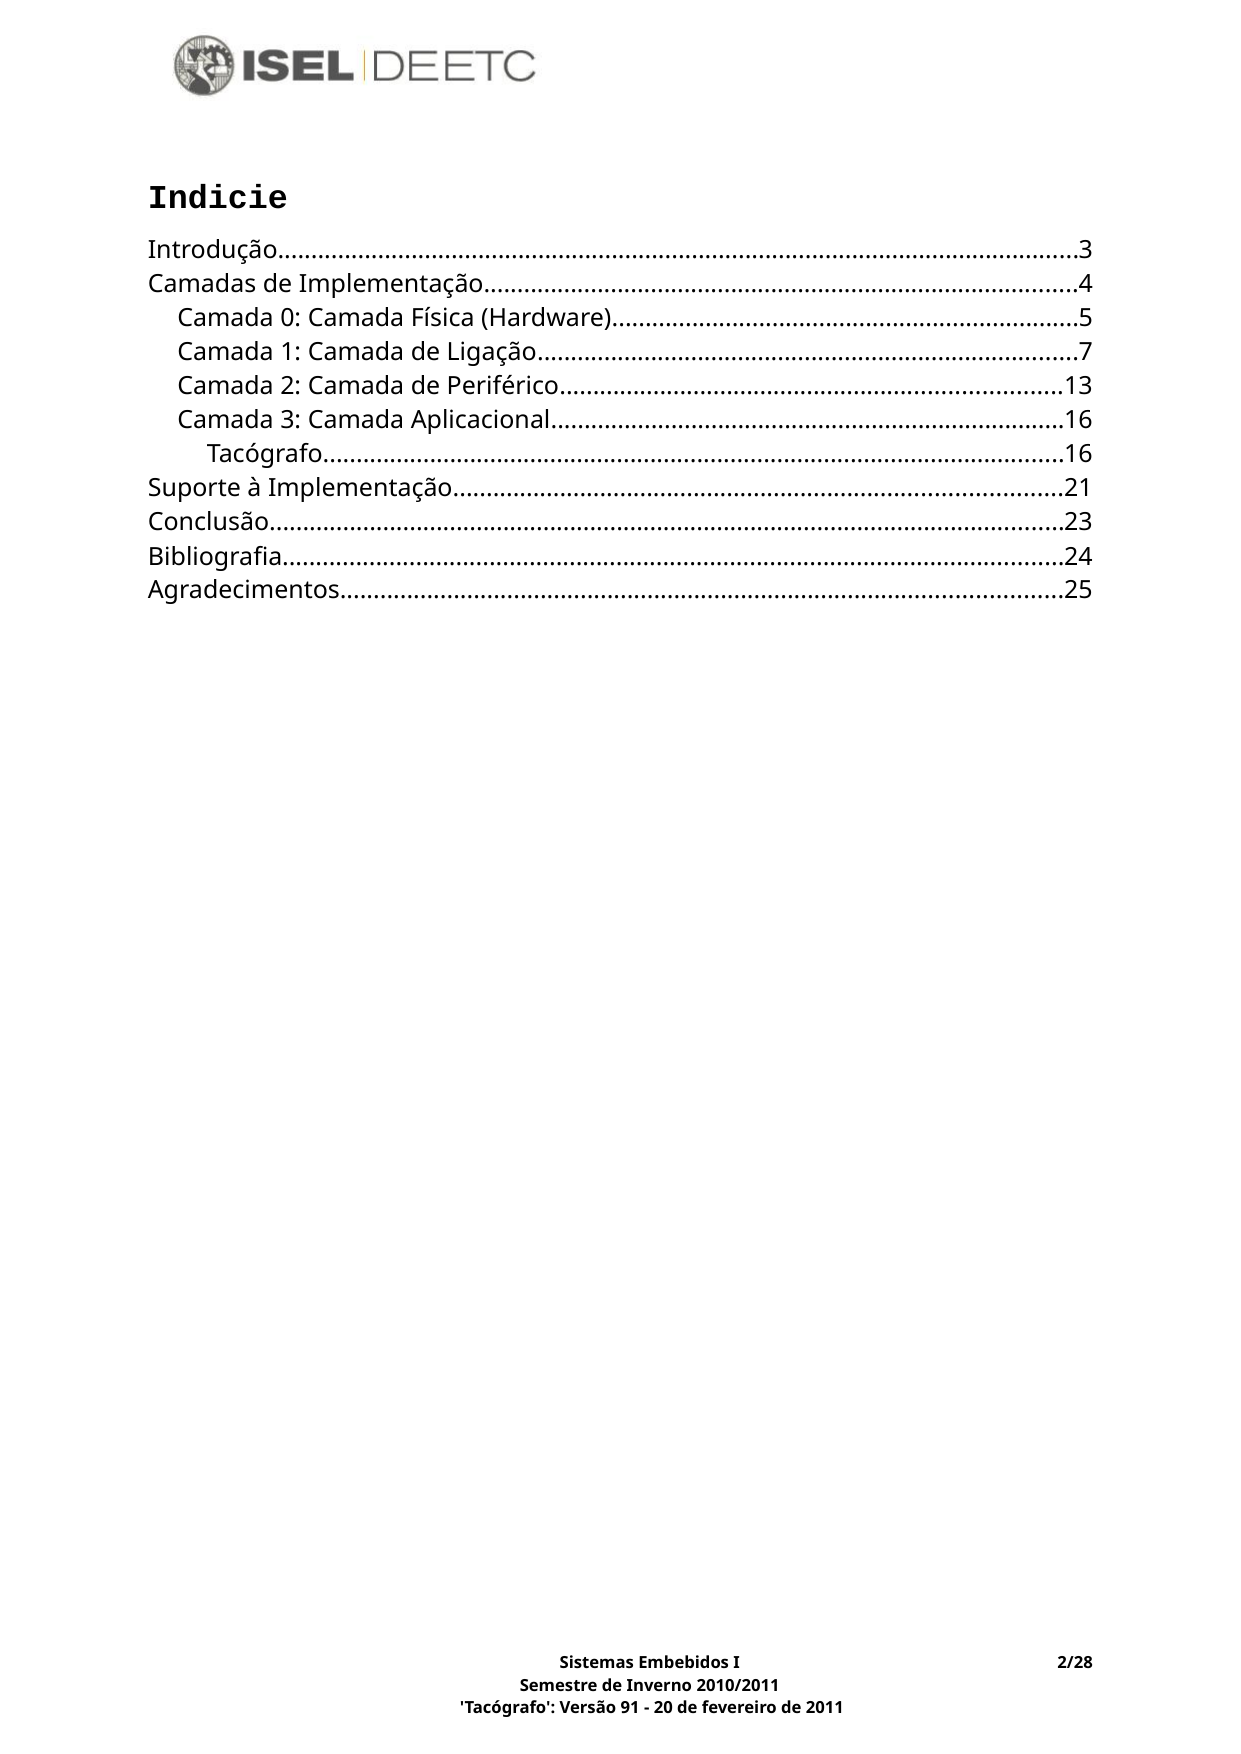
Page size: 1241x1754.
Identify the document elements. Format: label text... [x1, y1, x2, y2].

text Camada 0: Camada Física (Hardware) 5 [177, 300, 1093, 334]
picture [164, 20, 566, 121]
text Camada 2: Camada de Periférico 13 [177, 368, 1093, 402]
text Bibliografia 24 [148, 538, 1093, 572]
text Agradecimentos 25 [148, 572, 1093, 606]
text Introdução 3 [148, 232, 1093, 266]
text Tacógrafo 16 [207, 436, 1093, 470]
text Suporte à Implementação 21 [148, 470, 1093, 504]
text Camada 1: Camada de Ligação 7 [177, 334, 1093, 368]
text Camada 3: Camada Aplicacional 16 [177, 402, 1093, 436]
subtitle Indicie [148, 181, 1093, 219]
text Camadas de Implementação 4 [148, 266, 1093, 300]
text Conclusão 23 [148, 504, 1093, 538]
